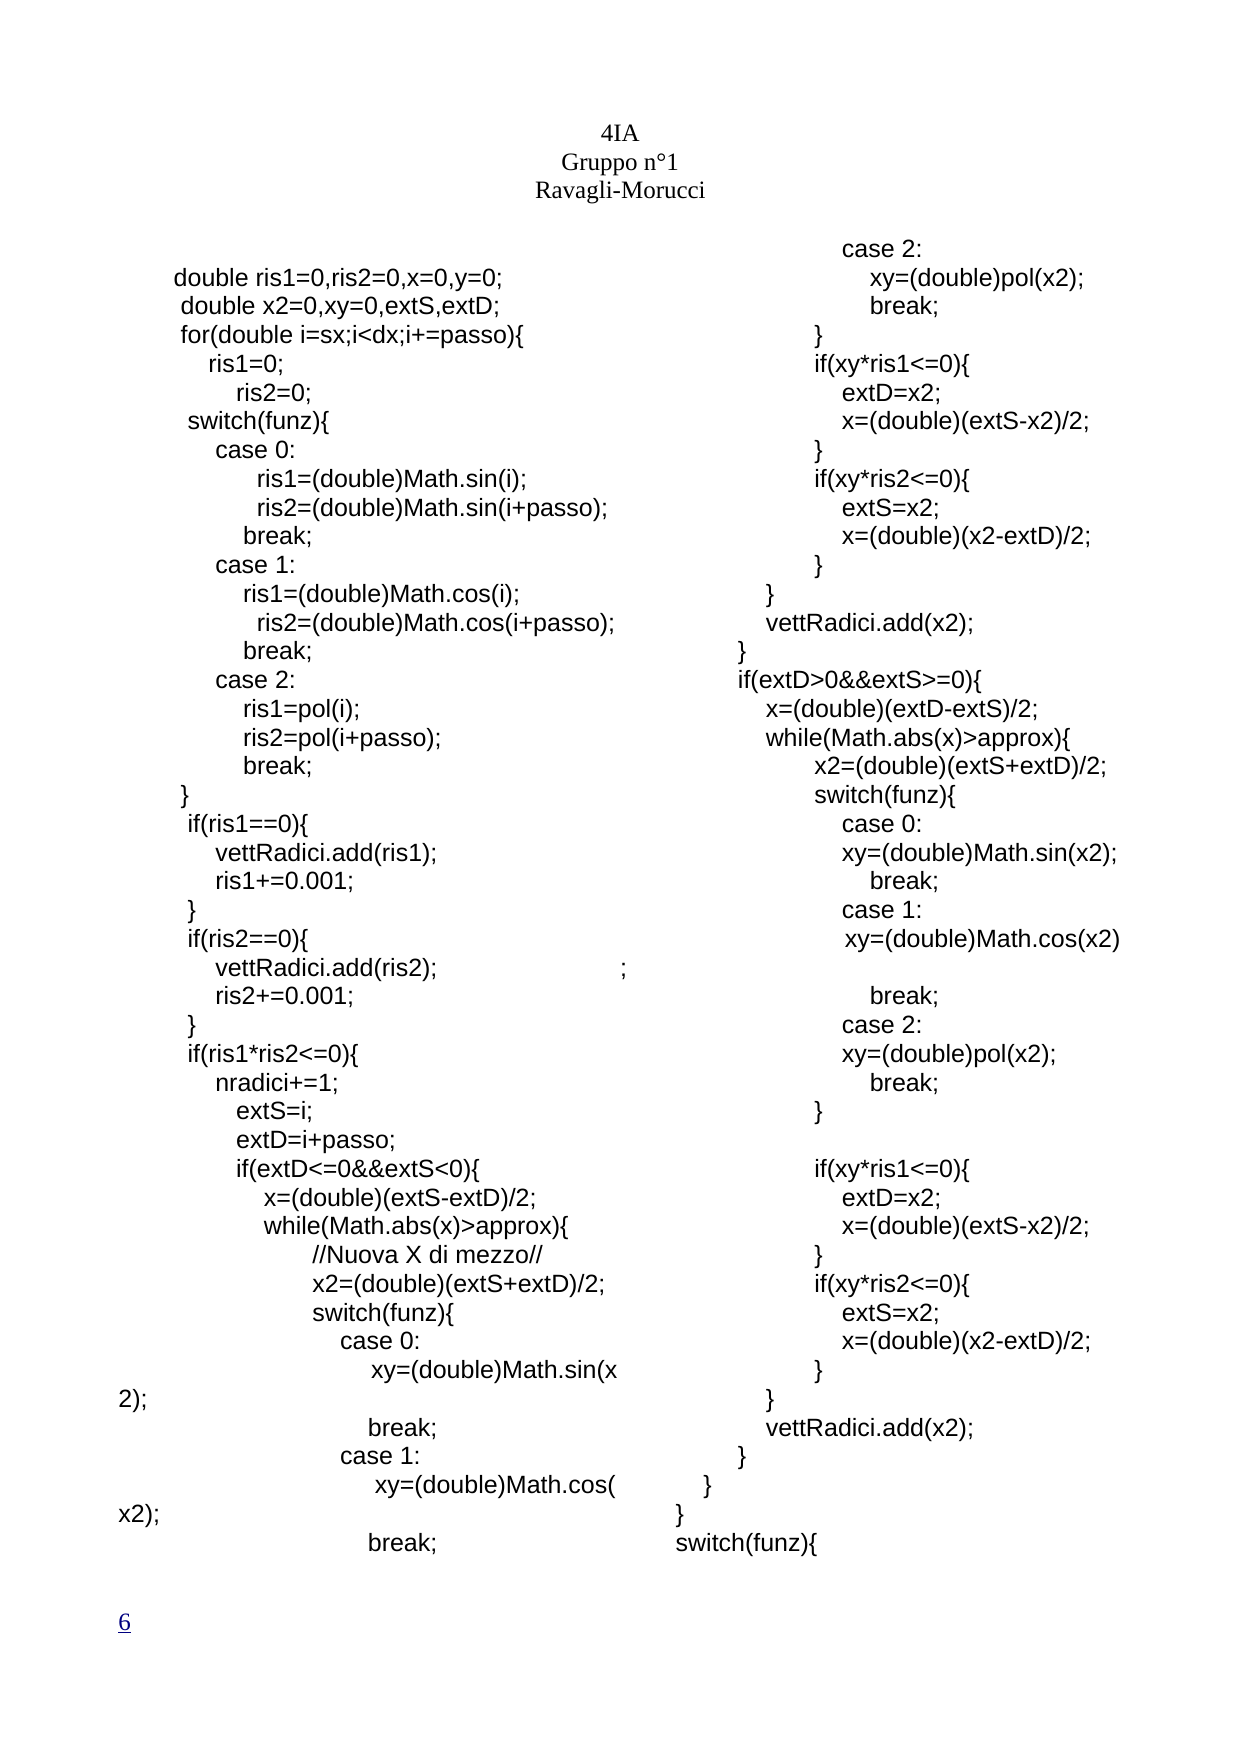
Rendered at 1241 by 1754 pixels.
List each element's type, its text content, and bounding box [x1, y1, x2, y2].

text //Nuova X di mezzo// [118, 1240, 620, 1269]
text x=(double)(extS-extD)/2; [118, 1183, 620, 1211]
text if(extD>0&&extS>=0){ [620, 665, 1122, 694]
text switch(funz){ [620, 1528, 1122, 1556]
text } [118, 895, 620, 924]
text if(xy*ris1<=0){ [620, 349, 1122, 378]
text xy=(double)Math.sin(x2); [118, 1355, 620, 1413]
text } [620, 1470, 1122, 1499]
text ris2=0; [118, 378, 620, 406]
text nradici+=1; [118, 1068, 620, 1096]
text if(xy*ris1<=0){ [620, 1154, 1122, 1183]
text xy=(double)Math.cos(x2); [620, 924, 1122, 981]
text if(ris1==0){ [118, 809, 620, 838]
text extS=i; [118, 1096, 620, 1125]
text double ris1=0,ris2=0,x=0,y=0; [118, 263, 620, 291]
text extS=x2; [620, 493, 1122, 521]
text if(ris2==0){ [118, 924, 620, 953]
text break; [118, 1528, 620, 1556]
text break; [118, 521, 620, 550]
text } [620, 1355, 1122, 1384]
text vettRadici.add(x2); [620, 1413, 1122, 1441]
text } [620, 1499, 1122, 1528]
text } [118, 1010, 620, 1039]
text switch(funz){ [118, 406, 620, 435]
text case 0: [118, 1326, 620, 1355]
text ris1+=0.001; [118, 866, 620, 895]
text break; [620, 291, 1122, 320]
text ris2=(double)Math.sin(i+passo); [118, 493, 620, 521]
text while(Math.abs(x)>approx){ [620, 723, 1122, 751]
text break; [620, 981, 1122, 1010]
text break; [118, 751, 620, 780]
text extD=x2; [620, 1183, 1122, 1211]
text extD=i+passo; [118, 1125, 620, 1154]
text x=(double)(x2-extD)/2; [620, 1326, 1122, 1355]
text case 1: [118, 1441, 620, 1470]
text xy=(double)Math.cos(x2); [118, 1470, 620, 1528]
text ris1=(double)Math.sin(i); [118, 464, 620, 493]
text } [620, 1441, 1122, 1470]
text vettRadici.add(ris1); [118, 838, 620, 866]
text ris1=0; [118, 349, 620, 378]
text ris1=(double)Math.cos(i); [118, 579, 620, 608]
text switch(funz){ [620, 780, 1122, 809]
text case 0: [620, 809, 1122, 838]
text if(xy*ris2<=0){ [620, 464, 1122, 493]
text case 0: [118, 435, 620, 464]
text } [620, 435, 1122, 464]
text double x2=0,xy=0,extS,extD; [118, 291, 620, 320]
text } [118, 780, 620, 809]
text xy=(double)pol(x2); [620, 1039, 1122, 1068]
text x2=(double)(extS+extD)/2; [620, 751, 1122, 780]
text ris1=pol(i); [118, 694, 620, 723]
text ris2=(double)Math.cos(i+passo); [118, 608, 620, 636]
text case 2: [118, 665, 620, 694]
text } [620, 550, 1122, 579]
text ris2+=0.001; [118, 981, 620, 1010]
text vettRadici.add(x2); [620, 608, 1122, 636]
text if(extD<=0&&extS<0){ [118, 1154, 620, 1183]
text vettRadici.add(ris2); [118, 953, 620, 981]
text case 1: [118, 550, 620, 579]
text } [620, 1096, 1122, 1125]
text x=(double)(extS-x2)/2; [620, 1211, 1122, 1240]
text if(ris1*ris2<=0){ [118, 1039, 620, 1068]
text x=(double)(extD-extS)/2; [620, 694, 1122, 723]
text } [620, 636, 1122, 665]
text case 2: [620, 234, 1122, 263]
text break; [118, 1413, 620, 1441]
text case 2: [620, 1010, 1122, 1039]
text switch(funz){ [118, 1298, 620, 1326]
text extS=x2; [620, 1298, 1122, 1326]
text case 1: [620, 895, 1122, 924]
text while(Math.abs(x)>approx){ [118, 1211, 620, 1240]
text break; [118, 636, 620, 665]
text } [620, 1384, 1122, 1413]
text ris2=pol(i+passo); [118, 723, 620, 751]
text x2=(double)(extS+extD)/2; [118, 1269, 620, 1298]
text extD=x2; [620, 378, 1122, 406]
text x=(double)(extS-x2)/2; [620, 406, 1122, 435]
text if(xy*ris2<=0){ [620, 1269, 1122, 1298]
text for(double i=sx;i<dx;i+=passo){ [118, 320, 620, 349]
text } [620, 320, 1122, 349]
text xy=(double)Math.sin(x2); [620, 838, 1122, 866]
text x=(double)(x2-extD)/2; [620, 521, 1122, 550]
text } [620, 1240, 1122, 1269]
text break; [620, 1068, 1122, 1096]
text xy=(double)pol(x2); [620, 263, 1122, 291]
text } [620, 579, 1122, 608]
text break; [620, 866, 1122, 895]
